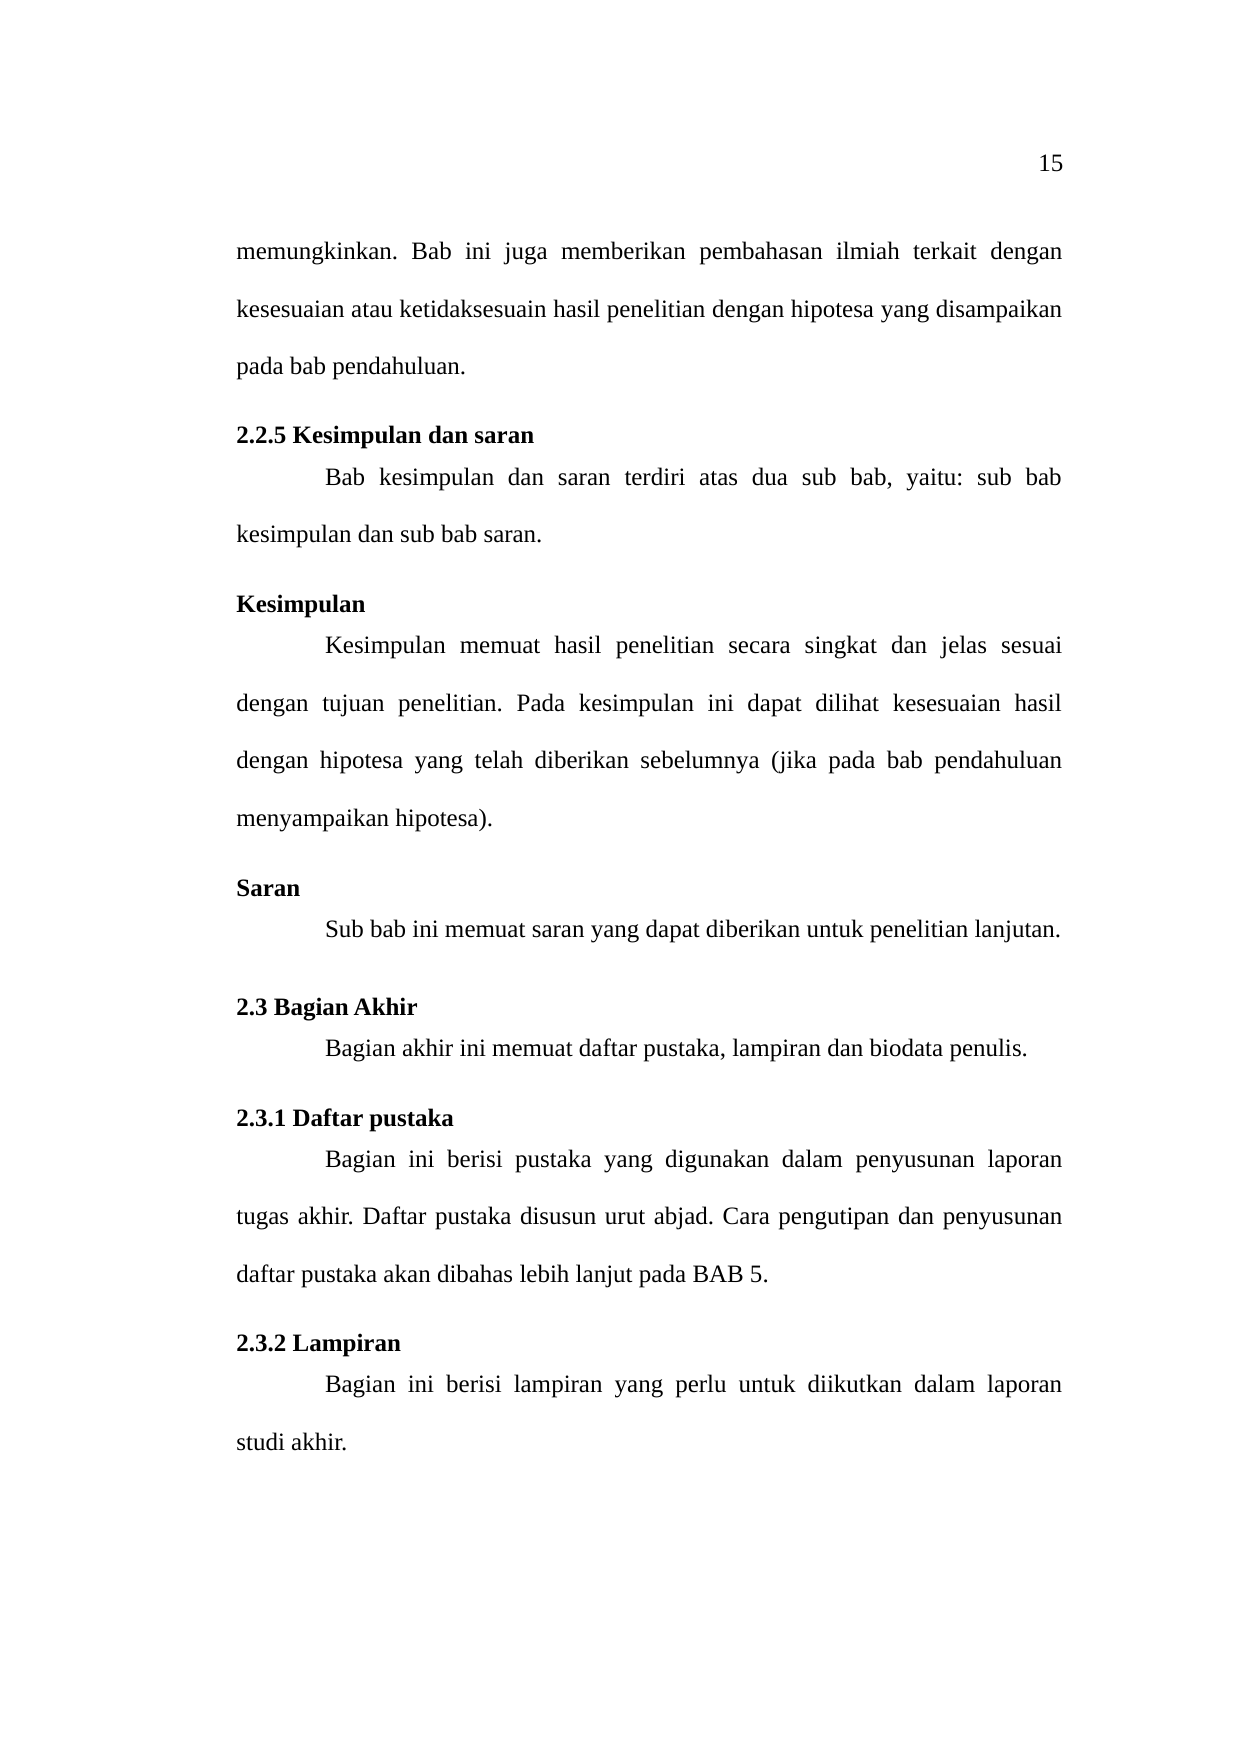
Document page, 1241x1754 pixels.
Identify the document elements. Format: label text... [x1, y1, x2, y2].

subtitle Saran [236, 873, 1063, 902]
subtitle Lampiran [236, 1328, 1063, 1357]
text memungkinkan. Bab ini juga memberikan pembahasan ilmiah terkait dengan kesesuaian atau ketidaksesuain hasil penelitian dengan hipotesa yang disampaikan pada bab pendahuluan. [236, 236, 1063, 380]
subtitle Kesimpulan dan saran [236, 420, 1063, 449]
text Sub bab ini memuat saran yang dapat diberikan untuk penelitian lanjutan. [236, 914, 1063, 943]
text Bab kesimpulan dan saran terdiri atas dua sub bab, yaitu: sub bab kesimpulan dan sub bab saran. [236, 462, 1063, 548]
text Bagian akhir ini memuat daftar pustaka, lampiran dan biodata penulis. [236, 1033, 1063, 1062]
subtitle Daftar pustaka [236, 1103, 1063, 1131]
text Bagian ini berisi lampiran yang perlu untuk diikutkan dalam laporan studi akhir. [236, 1369, 1063, 1455]
text Bagian ini berisi pustaka yang digunakan dalam penyusunan laporan tugas akhir. Daftar pustaka disusun urut abjad. Cara pengutipan dan penyusunan daftar pustaka akan dibahas lebih lanjut pada BAB 5. [236, 1144, 1063, 1287]
subtitle Bagian Akhir [236, 992, 1063, 1021]
text Kesimpulan memuat hasil penelitian secara singkat dan jelas sesuai dengan tujuan penelitian. Pada kesimpulan ini dapat dilihat kesesuaian hasil dengan hipotesa yang telah diberikan sebelumnya (jika pada bab pendahuluan menyampaikan hipotesa). [236, 630, 1063, 832]
subtitle Kesimpulan [236, 589, 1063, 618]
